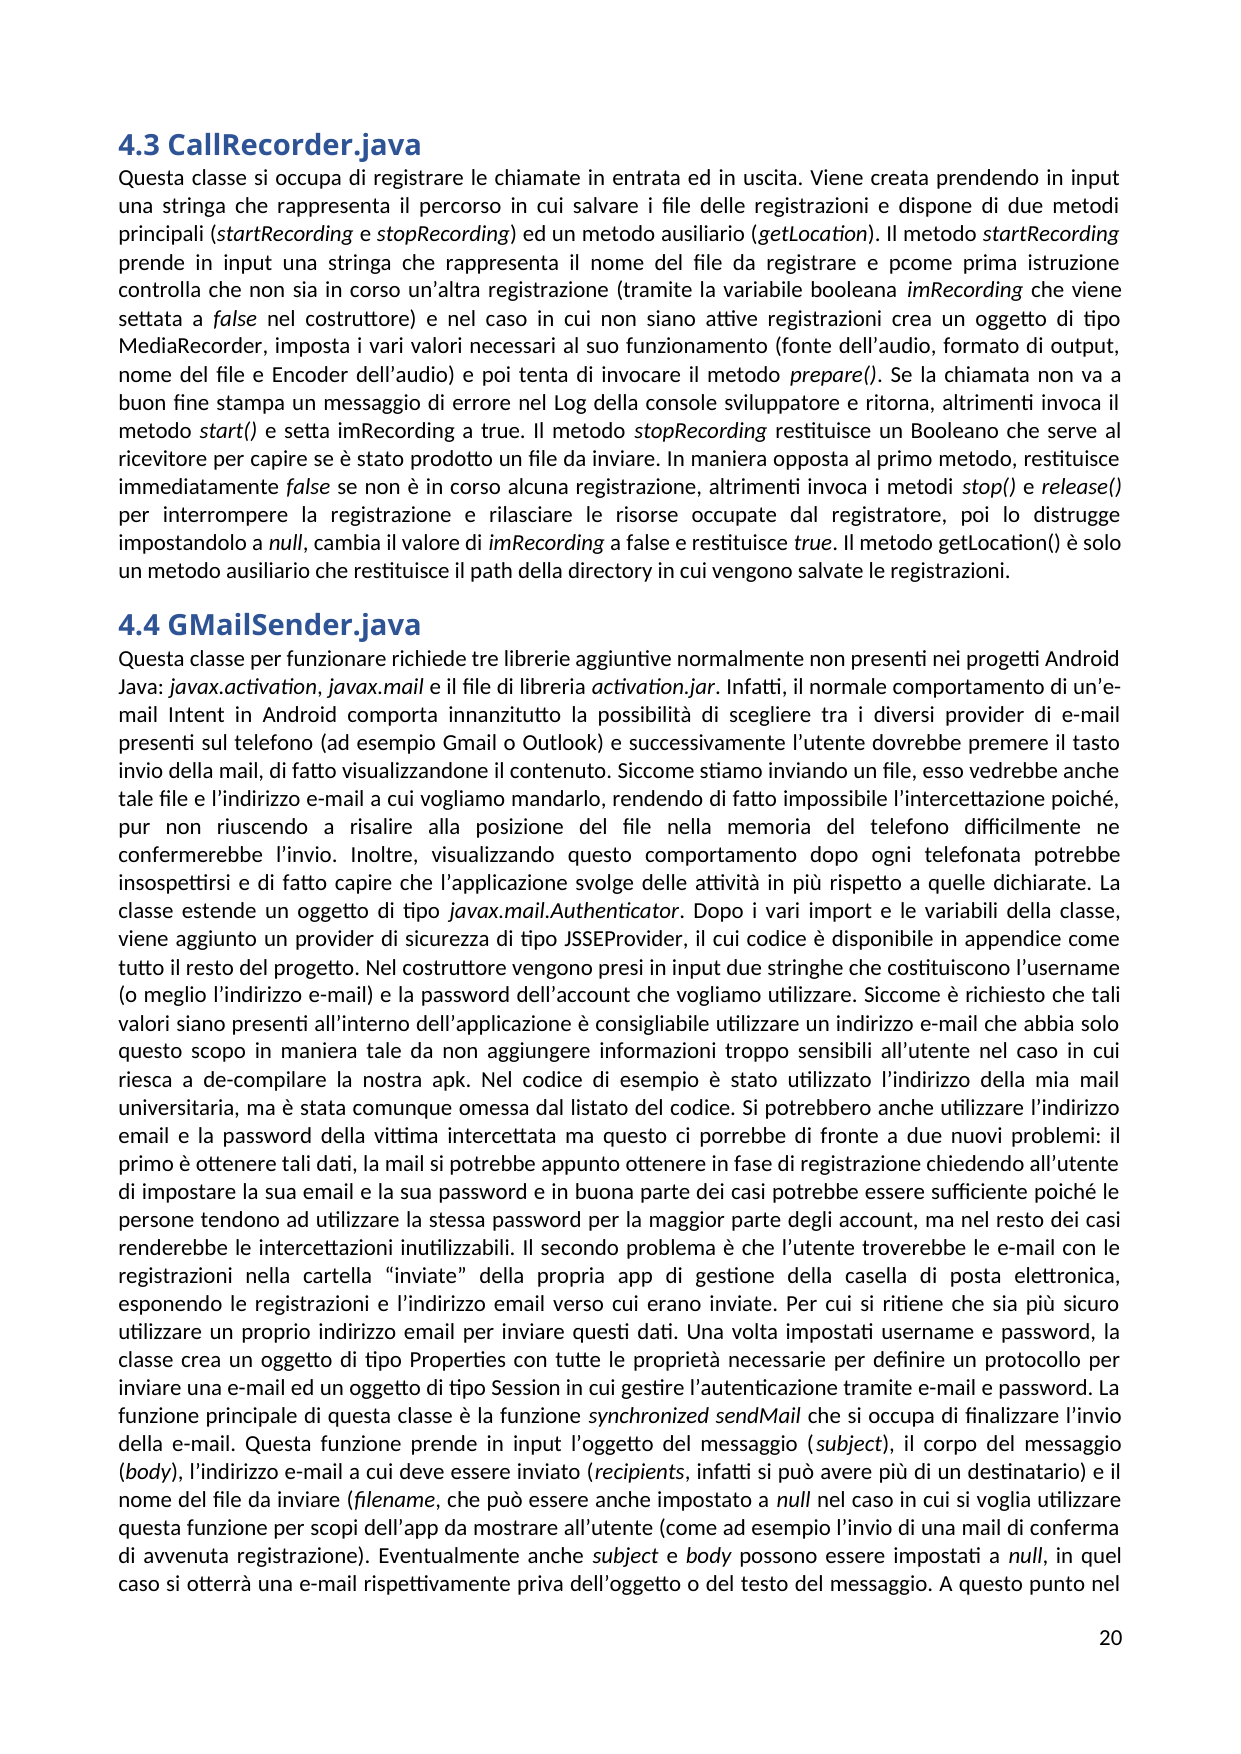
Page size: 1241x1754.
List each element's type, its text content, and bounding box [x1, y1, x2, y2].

text Questa classe si occupa di registrare le chiamate in entrata ed in uscita. Viene creata prendendo in input una stringa che rappresenta il percorso in cui salvare i file delle registrazioni e dispone di due metodi principali (startRecording e stopRecording) ed un metodo ausiliario (getLocation). Il metodo startRecording prende in input una stringa che rappresenta il nome del file da registrare e pcome prima istruzione controlla che non sia in corso un’altra registrazione (tramite la variabile booleana imRecording che viene settata a false nel costruttore) e nel caso in cui non siano attive registrazioni crea un oggetto di tipo MediaRecorder, imposta i vari valori necessari al suo funzionamento (fonte dell’audio, formato di output, nome del file e Encoder dell’audio) e poi tenta di invocare il metodo prepare(). Se la chiamata non va a buon fine stampa un messaggio di errore nel Log della console sviluppatore e ritorna, altrimenti invoca il metodo start() e setta imRecording a true. Il metodo stopRecording restituisce un Booleano che serve al ricevitore per capire se è stato prodotto un file da inviare. In maniera opposta al primo metodo, restituisce immediatamente false se non è in corso alcuna registrazione, altrimenti invoca i metodi stop() e release() per interrompere la registrazione e rilasciare le risorse occupate dal registratore, poi lo distrugge impostandolo a null, cambia il valore di imRecording a false e restituisce true. Il metodo getLocation() è solo un metodo ausiliario che restituisce il path della directory in cui vengono salvate le registrazioni. [118, 163, 1122, 584]
text Questa classe per funzionare richiede tre librerie aggiuntive normalmente non presenti nei progetti Android Java: javax.activation, javax.mail e il file di libreria activation.jar. Infatti, il normale comportamento di un’e-mail Intent in Android comporta innanzitutto la possibilità di scegliere tra i diversi provider di e-mail presenti sul telefono (ad esempio Gmail o Outlook) e successivamente l’utente dovrebbe premere il tasto invio della mail, di fatto visualizzandone il contenuto. Siccome stiamo inviando un file, esso vedrebbe anche tale file e l’indirizzo e-mail a cui vogliamo mandarlo, rendendo di fatto impossibile l’intercettazione poiché, pur non riuscendo a risalire alla posizione del file nella memoria del telefono difficilmente ne confermerebbe l’invio. Inoltre, visualizzando questo comportamento dopo ogni telefonata potrebbe insospettirsi e di fatto capire che l’applicazione svolge delle attività in più rispetto a quelle dichiarate. La classe estende un oggetto di tipo javax.mail.Authenticator. Dopo i vari import e le variabili della classe, viene aggiunto un provider di sicurezza di tipo JSSEProvider, il cui codice è disponibile in appendice come tutto il resto del progetto. Nel costruttore vengono presi in input due stringhe che costituiscono l’username (o meglio l’indirizzo e-mail) e la password dell’account che vogliamo utilizzare. Siccome è richiesto che tali valori siano presenti all’interno dell’applicazione è consigliabile utilizzare un indirizzo e-mail che abbia solo questo scopo in maniera tale da non aggiungere informazioni troppo sensibili all’utente nel caso in cui riesca a de-compilare la nostra apk. Nel codice di esempio è stato utilizzato l’indirizzo della mia mail universitaria, ma è stata comunque omessa dal listato del codice. Si potrebbero anche utilizzare l’indirizzo email e la password della vittima intercettata ma questo ci porrebbe di fronte a due nuovi problemi: il primo è ottenere tali dati, la mail si potrebbe appunto ottenere in fase di registrazione chiedendo all’utente di impostare la sua email e la sua password e in buona parte dei casi potrebbe essere sufficiente poiché le persone tendono ad utilizzare la stessa password per la maggior parte degli account, ma nel resto dei casi renderebbe le intercettazioni inutilizzabili. Il secondo problema è che l’utente troverebbe le e-mail con le registrazioni nella cartella “inviate” della propria app di gestione della casella di posta elettronica, esponendo le registrazioni e l’indirizzo email verso cui erano inviate. Per cui si ritiene che sia più sicuro utilizzare un proprio indirizzo email per inviare questi dati. Una volta impostati username e password, la classe crea un oggetto di tipo Properties con tutte le proprietà necessarie per definire un protocollo per inviare una e-mail ed un oggetto di tipo Session in cui gestire l’autenticazione tramite e-mail e password. La funzione principale di questa classe è la funzione synchronized sendMail che si occupa di finalizzare l’invio della e-mail. Questa funzione prende in input l’oggetto del messaggio (subject), il corpo del messaggio (body), l’indirizzo e-mail a cui deve essere inviato (recipients, infatti si può avere più di un destinatario) e il nome del file da inviare (filename, che può essere anche impostato a null nel caso in cui si voglia utilizzare questa funzione per scopi dell’app da mostrare all’utente (come ad esempio l’invio di una mail di conferma di avvenuta registrazione). Eventualmente anche subject e body possono essere impostati a null, in quel caso si otterrà una e-mail rispettivamente priva dell’oggetto o del testo del messaggio. A questo punto nel [118, 644, 1122, 1597]
subtitle 4.4 GMailSender.java [118, 605, 1122, 644]
subtitle 4.3 CallRecorder.java [118, 124, 1122, 163]
